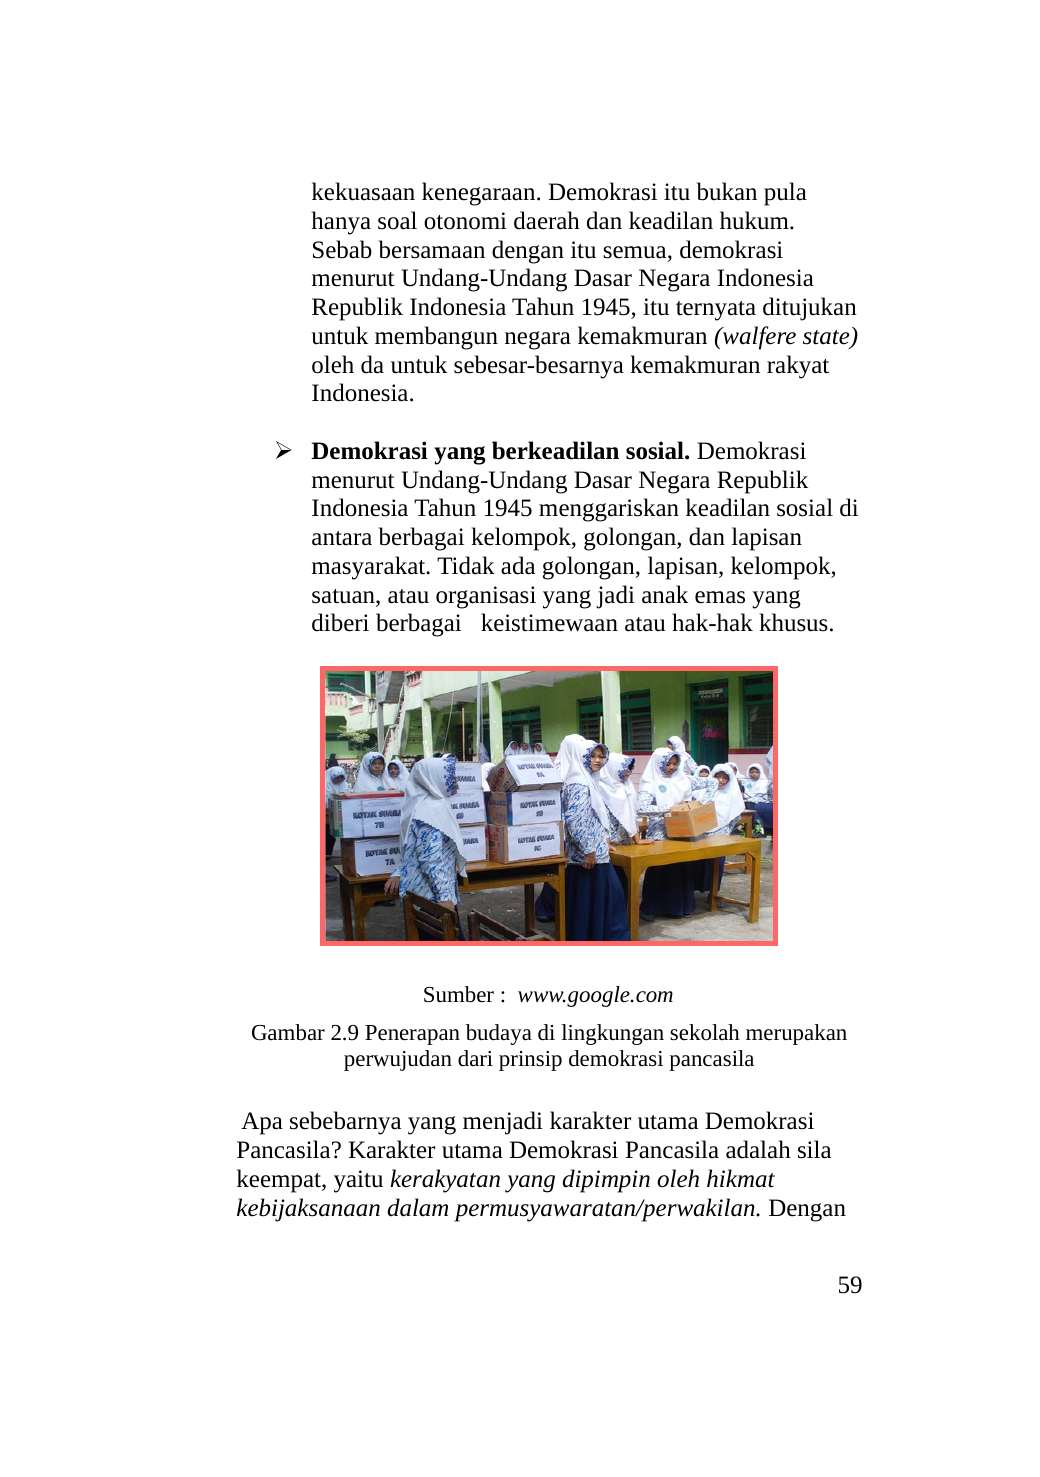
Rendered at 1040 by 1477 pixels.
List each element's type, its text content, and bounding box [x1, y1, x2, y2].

picture [325, 671, 773, 941]
list Demokrasi yang berkeadilan sosial. Demokrasi menurut Undang-Undang Dasar Negara Republik Indonesia Tahun 1945 menggariskan keadilan sosial di antara berbagai kelompok, golongan, dan lapisan masyarakat. Tidak ada golongan, lapisan, kelompok, satuan, atau organisasi yang jadi anak emas yang diberi berbagai keistimewaan atau hak-hak khusus. [274, 436, 862, 637]
table_header Sumber : www.google.com [236, 975, 862, 1013]
text Apa sebebarnya yang menjadi karakter utama Demokrasi Pancasila? Karakter utama Demokrasi Pancasila adalah sila keempat, yaitu kerakyatan yang dipimpin oleh hikmat kebijaksanaan dalam permusyawaratan/perwakilan. Dengan [236, 1106, 862, 1221]
table_cell Gambar 2.9 Penerapan budaya di lingkungan sekolah merupakan perwujudan dari prinsip demokrasi pancasila [236, 1013, 862, 1077]
list kekuasaan kenegaraan. Demokrasi itu bukan pula hanya soal otonomi daerah dan keadilan hukum. Sebab bersamaan dengan itu semua, demokrasi menurut Undang-Undang Dasar Negara Indonesia Republik Indonesia Tahun 1945, itu ternyata ditujukan untuk membangun negara kemakmuran (walfere state) oleh da untuk sebesar-besarnya kemakmuran rakyat Indonesia. [274, 177, 862, 407]
